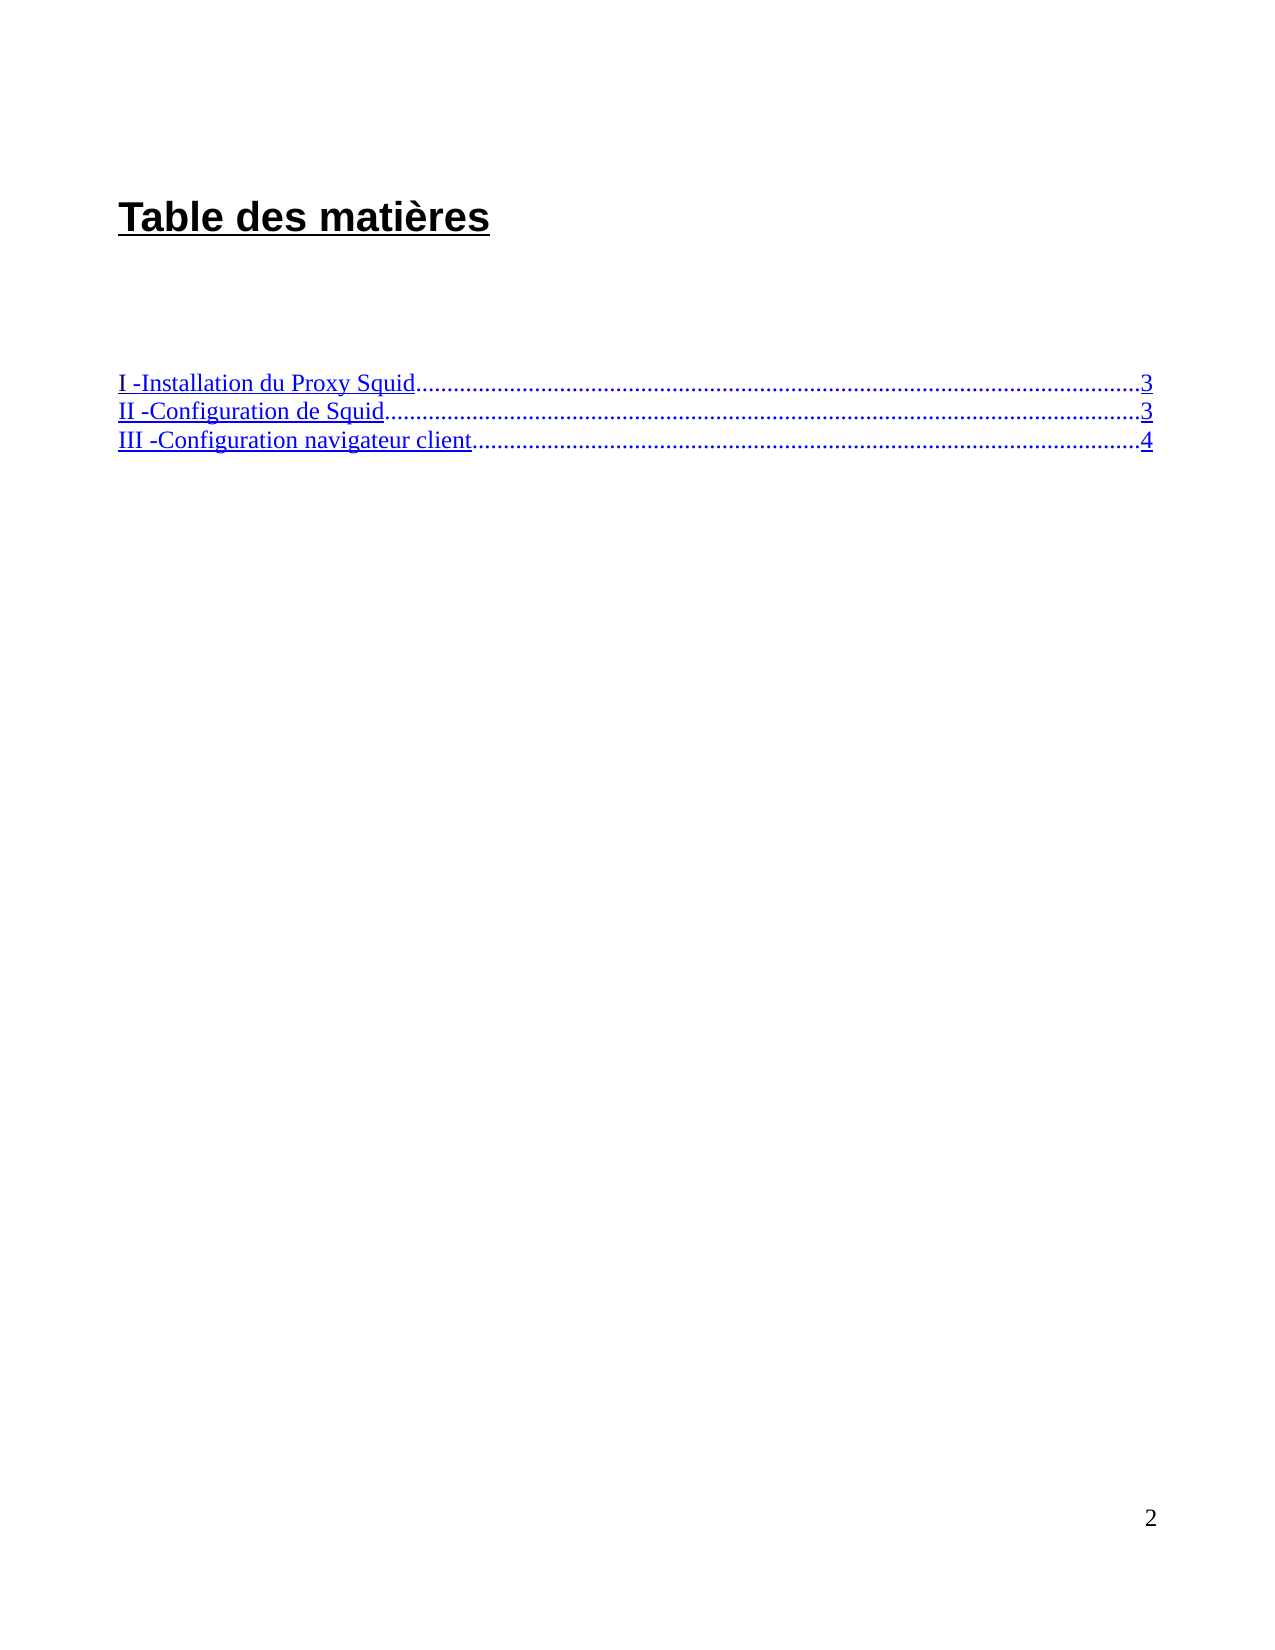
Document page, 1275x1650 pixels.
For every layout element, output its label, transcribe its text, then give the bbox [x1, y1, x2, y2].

text I -Installation du Proxy Squid....................................................................................................................3 [118, 368, 1157, 396]
text Table des matières [118, 192, 1157, 240]
text III -Configuration navigateur client...........................................................................................................4 [118, 425, 1157, 454]
text II -Configuration de Squid.........................................................................................................................3 [118, 396, 1157, 425]
